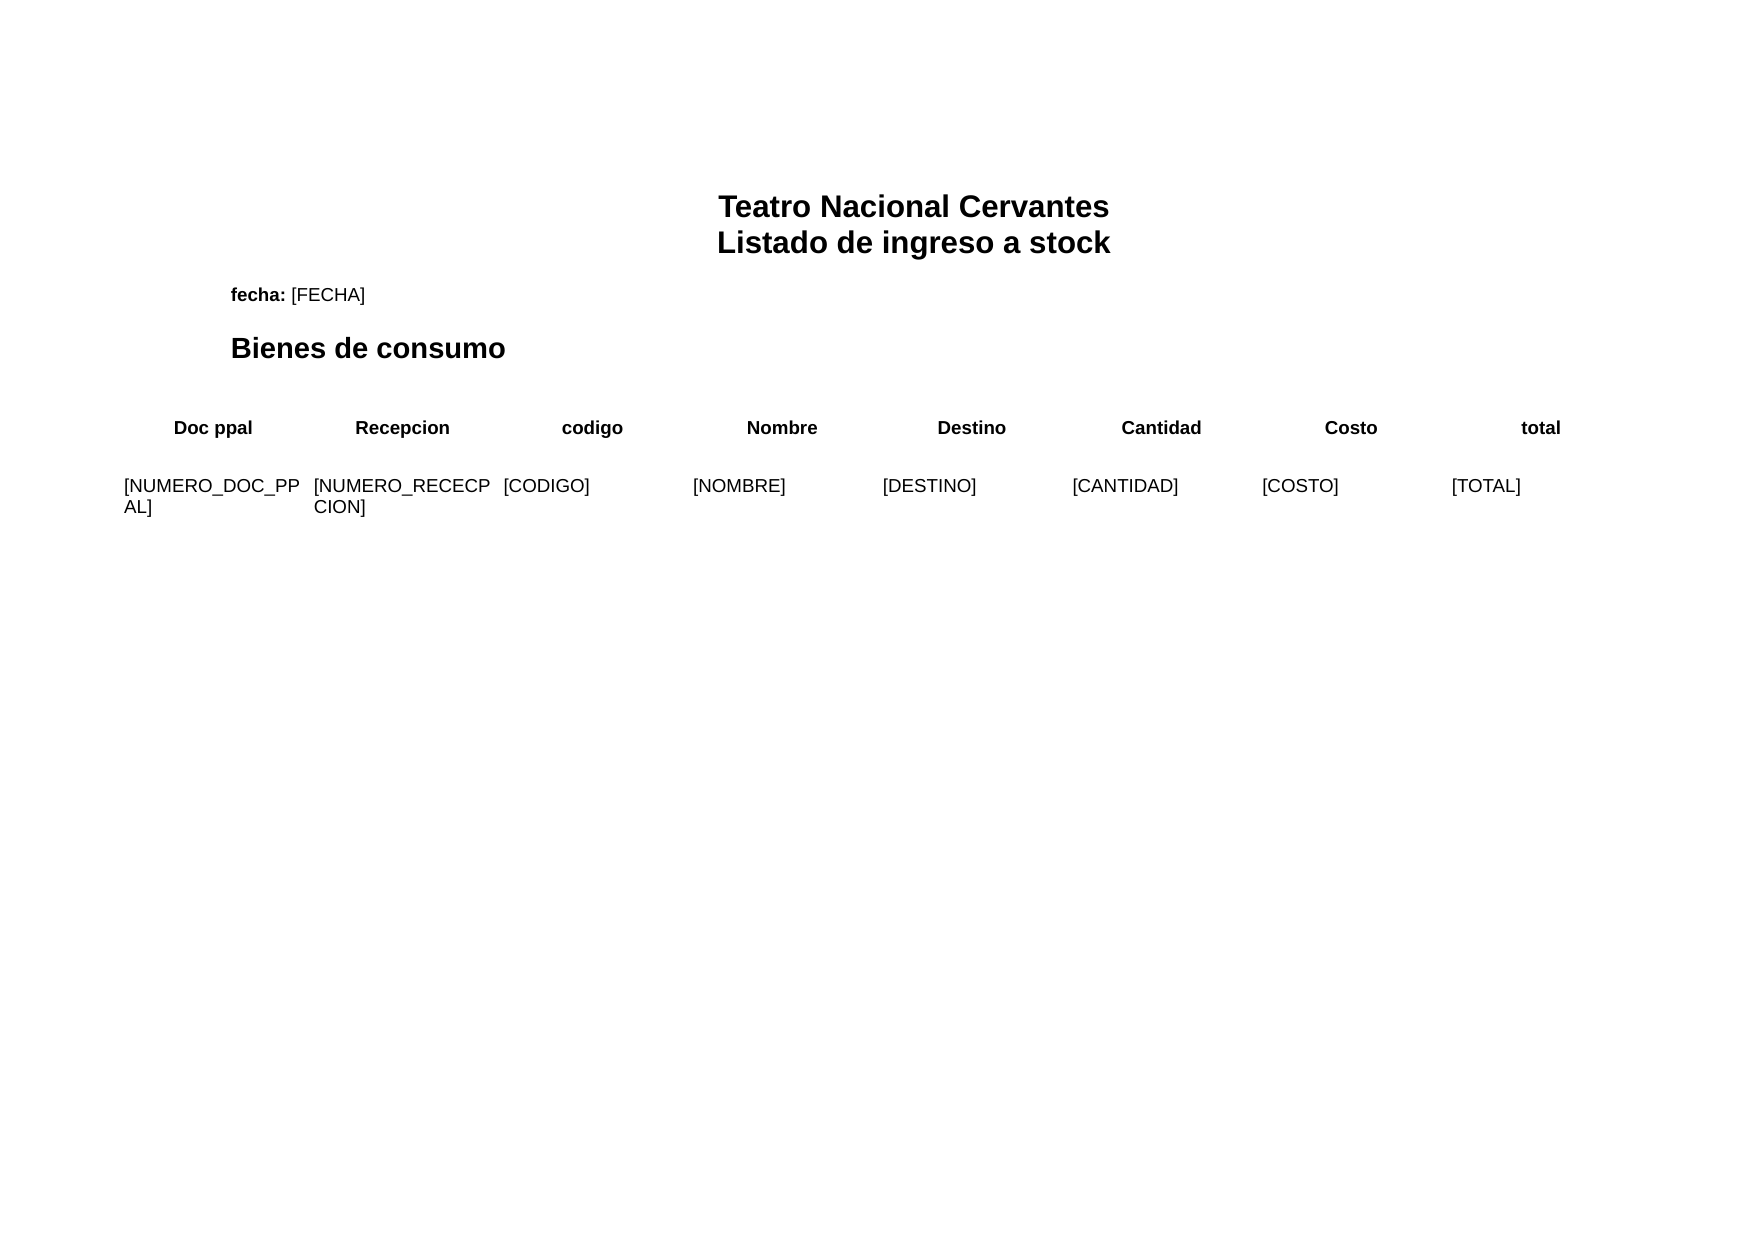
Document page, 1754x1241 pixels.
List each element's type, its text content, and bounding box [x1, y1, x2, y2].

text Listado de ingreso a stock [118, 224, 1636, 260]
table_header total [1446, 386, 1636, 444]
table_cell [DESTINO] [877, 444, 1067, 523]
table_header Recepcion [308, 386, 497, 444]
table_header Destino [877, 386, 1067, 444]
table_cell [CODIGO] [498, 444, 687, 523]
table_cell [CANTIDAD] [1067, 444, 1256, 523]
table_cell [COSTO] [1256, 444, 1446, 523]
text fecha: [FECHA] [118, 284, 1636, 306]
table_header Costo [1256, 386, 1446, 444]
table_cell [NUMERO_RECECPCION] [308, 444, 497, 523]
table_header Nombre [687, 386, 877, 444]
table_cell [TOTAL] [1446, 444, 1636, 523]
table_header Cantidad [1067, 386, 1256, 444]
table_header codigo [498, 386, 687, 444]
text Bienes de consumo [231, 331, 1636, 364]
text Teatro Nacional Cervantes [118, 188, 1636, 224]
table_cell [NUMERO_DOC_PPAL] [118, 444, 308, 523]
table_header Doc ppal [118, 386, 308, 444]
table_cell [NOMBRE] [687, 444, 877, 523]
